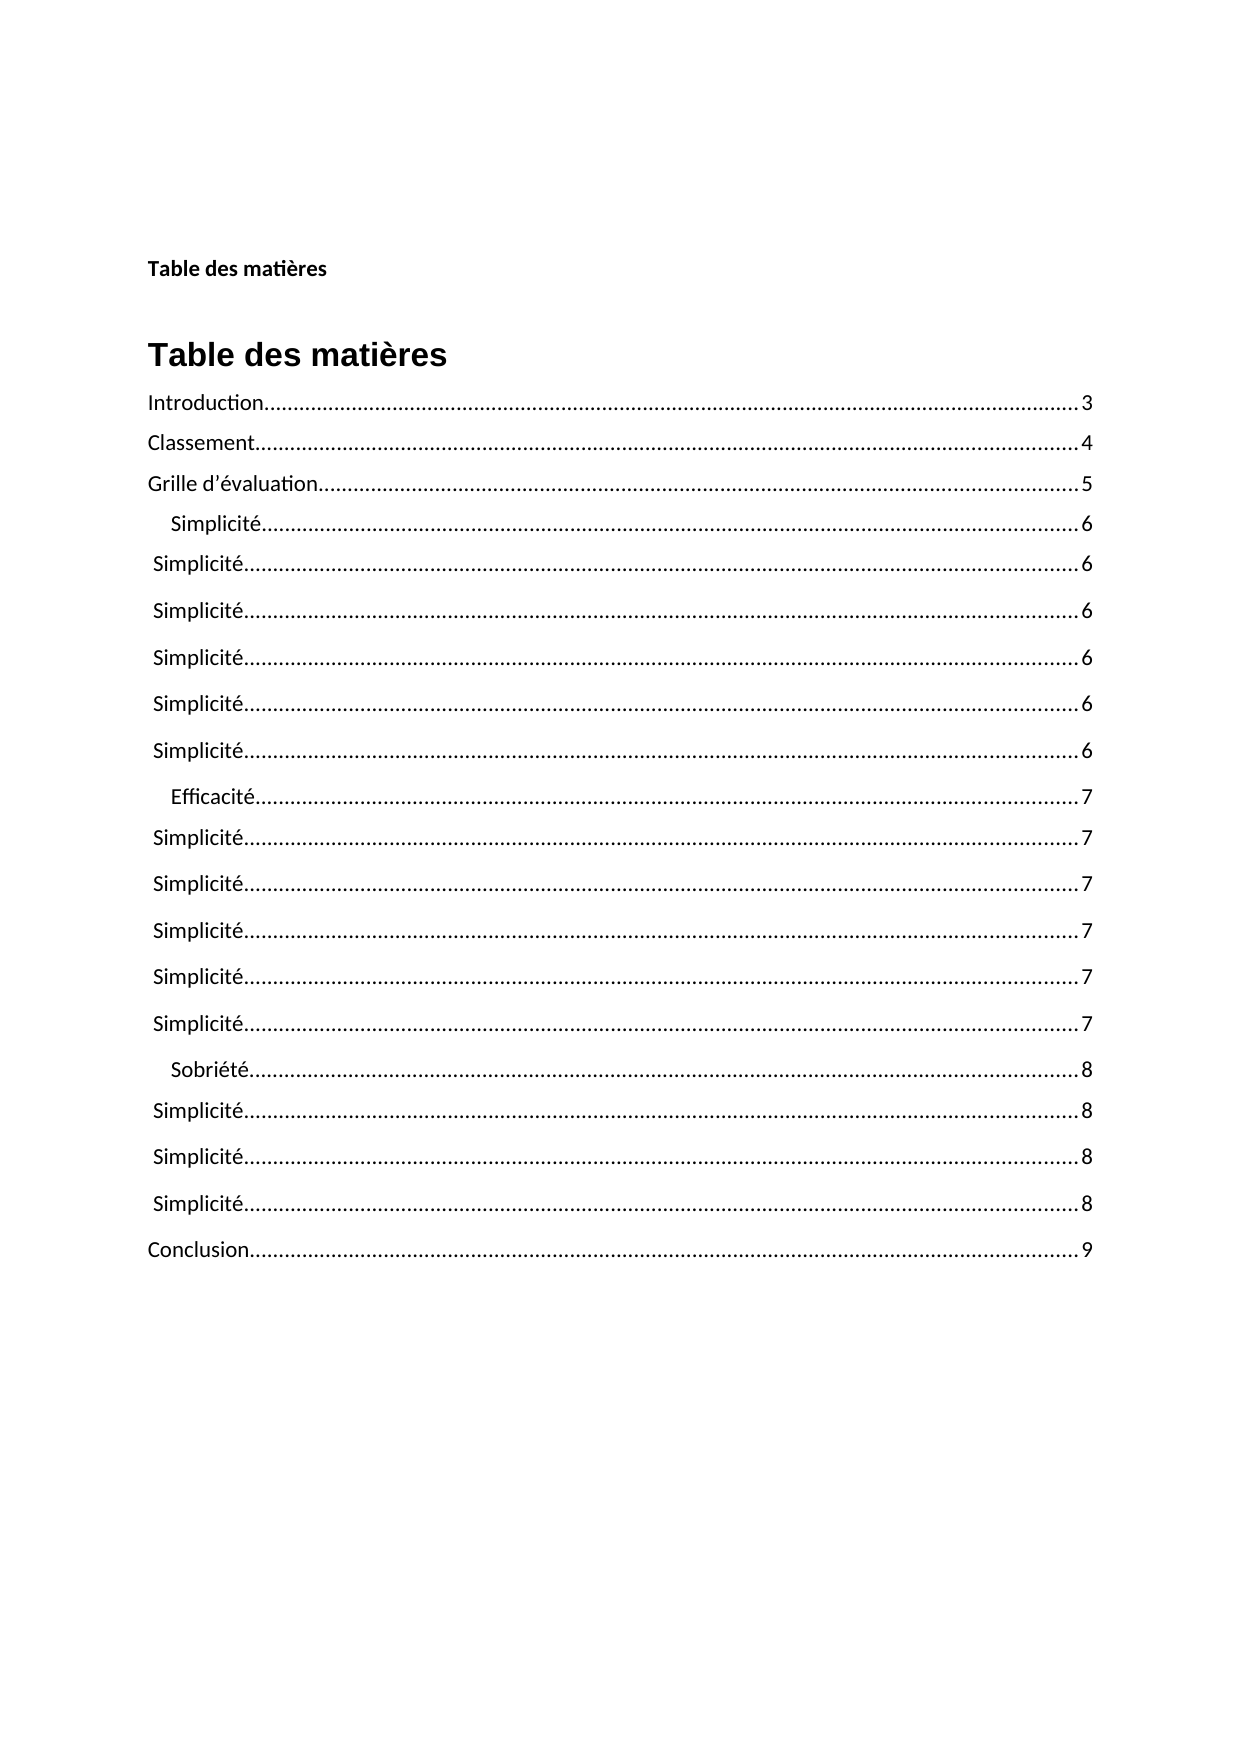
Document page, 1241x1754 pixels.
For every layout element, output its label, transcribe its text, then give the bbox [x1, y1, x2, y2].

text Simplicité 6 [171, 509, 1093, 537]
text Table des matières [148, 254, 1093, 282]
text Classement 4 [148, 428, 1093, 457]
text Simplicité 6 [148, 596, 1093, 624]
text Simplicité 7 [148, 962, 1093, 990]
text Simplicité 8 [148, 1142, 1093, 1170]
text Simplicité 8 [148, 1189, 1093, 1217]
text Simplicité 6 [148, 689, 1093, 717]
text Sobriété 8 [171, 1055, 1093, 1083]
text Efficacité 7 [171, 782, 1093, 810]
text Grille d’évaluation 5 [148, 469, 1093, 497]
text Simplicité 7 [148, 823, 1093, 851]
text Simplicité 6 [148, 643, 1093, 671]
text Simplicité 6 [148, 736, 1093, 764]
text Simplicité 7 [148, 869, 1093, 897]
text Conclusion 9 [148, 1235, 1093, 1263]
subtitle Table des matières [148, 335, 1093, 373]
text Introduction 3 [148, 388, 1093, 416]
text Simplicité 7 [148, 1009, 1093, 1037]
text Simplicité 7 [148, 916, 1093, 944]
text Simplicité 8 [148, 1096, 1093, 1124]
text Simplicité 6 [148, 549, 1093, 577]
